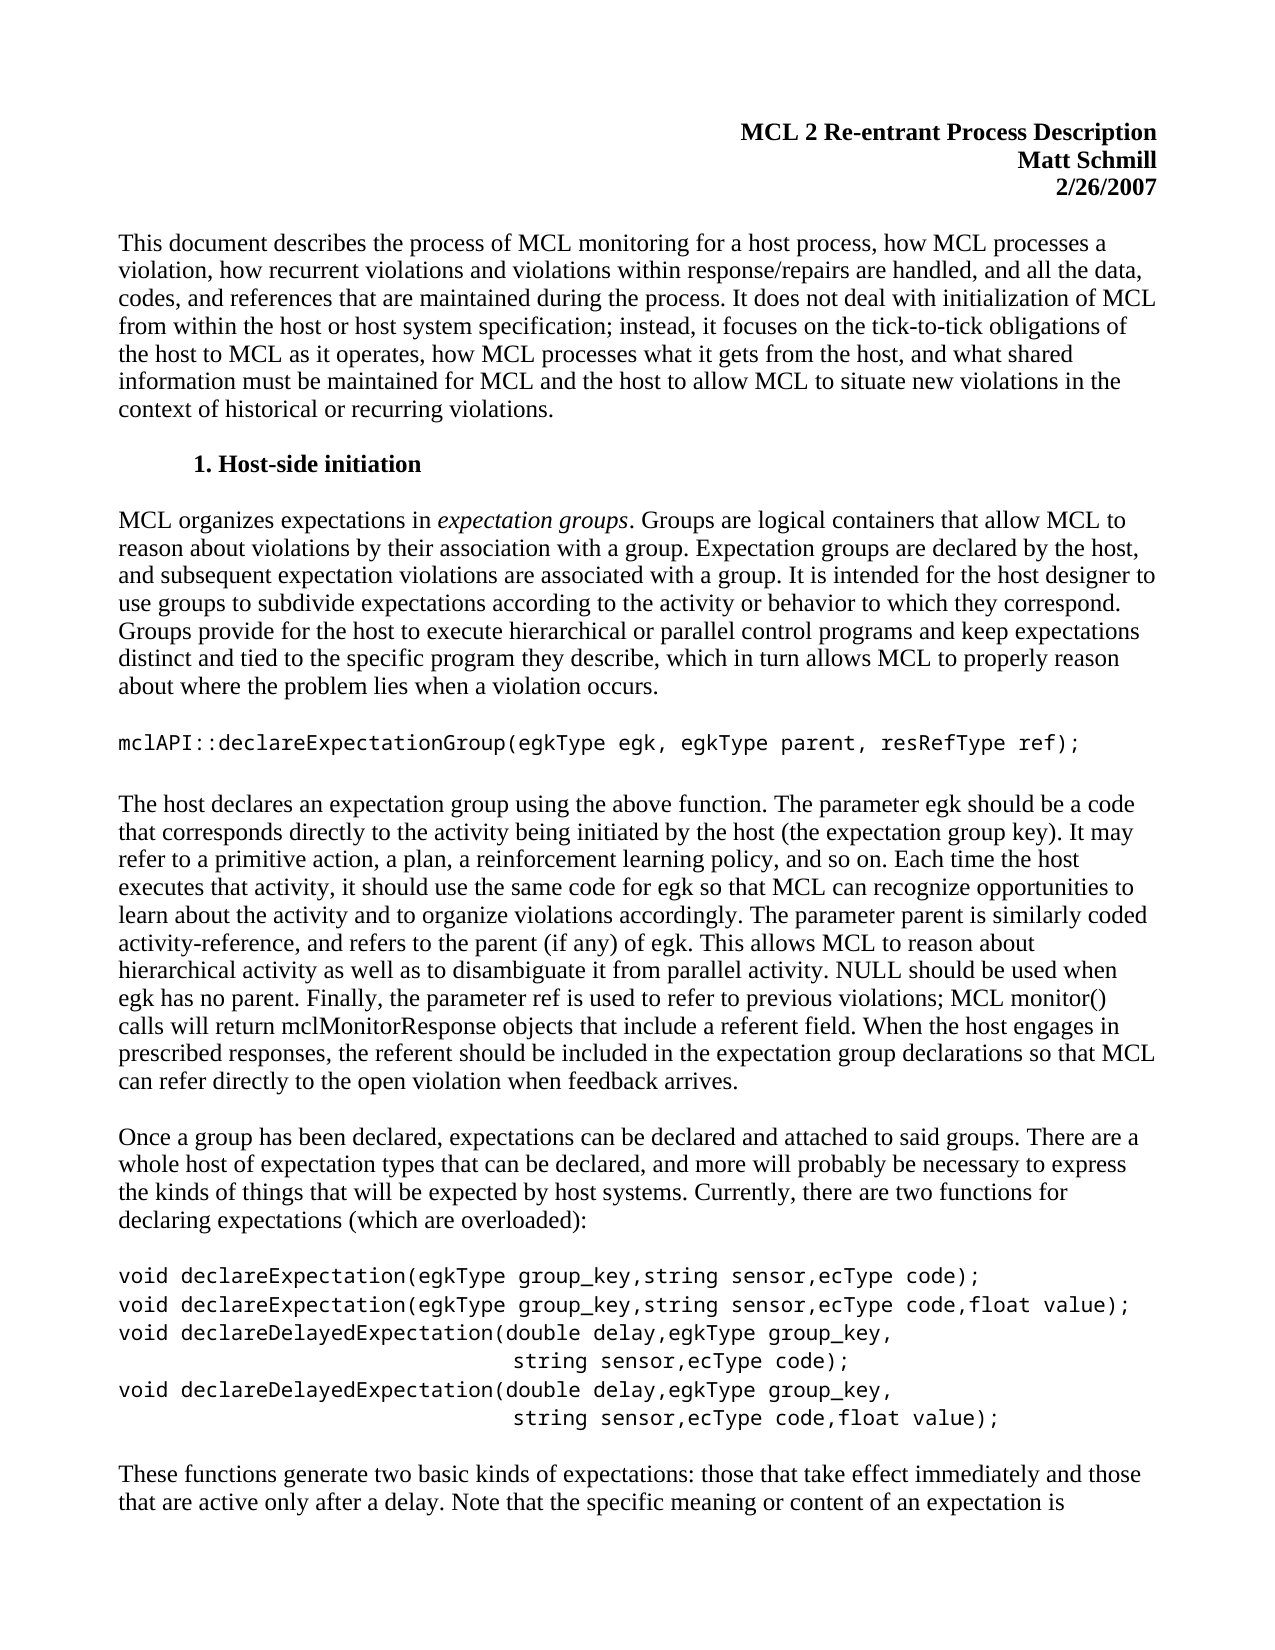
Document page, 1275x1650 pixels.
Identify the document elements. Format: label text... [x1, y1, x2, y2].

text void declareExpectation(egkType group_key,string sensor,ecType code); [118, 1261, 1157, 1290]
text MCL 2 Re-entrant Process Description [118, 118, 1157, 146]
text 2/26/2007 [118, 173, 1157, 201]
text MCL organizes expectations in expectation groups. Groups are logical containers that allow MCL to reason about violations by their association with a group. Expectation groups are declared by the host, and subsequent expectation violations are associated with a group. It is intended for the host designer to use groups to subdivide expectations according to the activity or behavior to which they correspond. Groups provide for the host to execute hierarchical or parallel control programs and keep expectations distinct and tied to the specific program they describe, which in turn allows MCL to properly reason about where the problem lies when a violation occurs. [118, 506, 1157, 700]
text Once a group has been declared, expectations can be declared and attached to said groups. There are a whole host of expectation types that can be declared, and more will probably be necessary to express the kinds of things that will be expected by host systems. Currently, there are two functions for declaring expectations (which are overloaded): [118, 1123, 1157, 1233]
text void declareExpectation(egkType group_key,string sensor,ecType code,float value); [118, 1290, 1157, 1318]
text string sensor,ecType code,float value); [118, 1403, 1157, 1432]
text These functions generate two basic kinds of expectations: those that take effect immediately and those that are active only after a delay. Note that the specific meaning or content of an expectation is [118, 1460, 1157, 1516]
text mclAPI::declareExpectationGroup(egkType egk, egkType parent, resRefType ref); [118, 728, 1157, 756]
text string sensor,ecType code); [118, 1347, 1157, 1375]
text void declareDelayedExpectation(double delay,egkType group_key, [118, 1318, 1157, 1347]
text This document describes the process of MCL monitoring for a host process, how MCL processes a violation, how recurrent violations and violations within response/repairs are handled, and all the data, codes, and references that are maintained during the process. It does not deal with initialization of MCL from within the host or host system specification; instead, it focuses on the tick-to-tick obligations of the host to MCL as it operates, how MCL processes what it gets from the host, and what shared information must be maintained for MCL and the host to allow MCL to situate new violations in the context of historical or recurring violations. [118, 229, 1157, 423]
text Matt Schmill [118, 146, 1157, 173]
text void declareDelayedExpectation(double delay,egkType group_key, [118, 1375, 1157, 1403]
list 1. Host-side initiation [156, 451, 1157, 478]
text The host declares an expectation group using the above function. The parameter egk should be a code that corresponds directly to the activity being initiated by the host (the expectation group key). It may refer to a primitive action, a plan, a reinforcement learning policy, and so on. Each time the host executes that activity, it should use the same code for egk so that MCL can recognize opportunities to learn about the activity and to organize violations accordingly. The parameter parent is similarly coded activity-reference, and refers to the parent (if any) of egk. This allows MCL to reason about hierarchical activity as well as to disambiguate it from parallel activity. NULL should be used when egk has no parent. Finally, the parameter ref is used to refer to previous violations; MCL monitor() calls will return mclMonitorResponse objects that include a referent field. When the host engages in prescribed responses, the referent should be included in the expectation group declarations so that MCL can refer directly to the open violation when feedback arrives. [118, 790, 1157, 1095]
